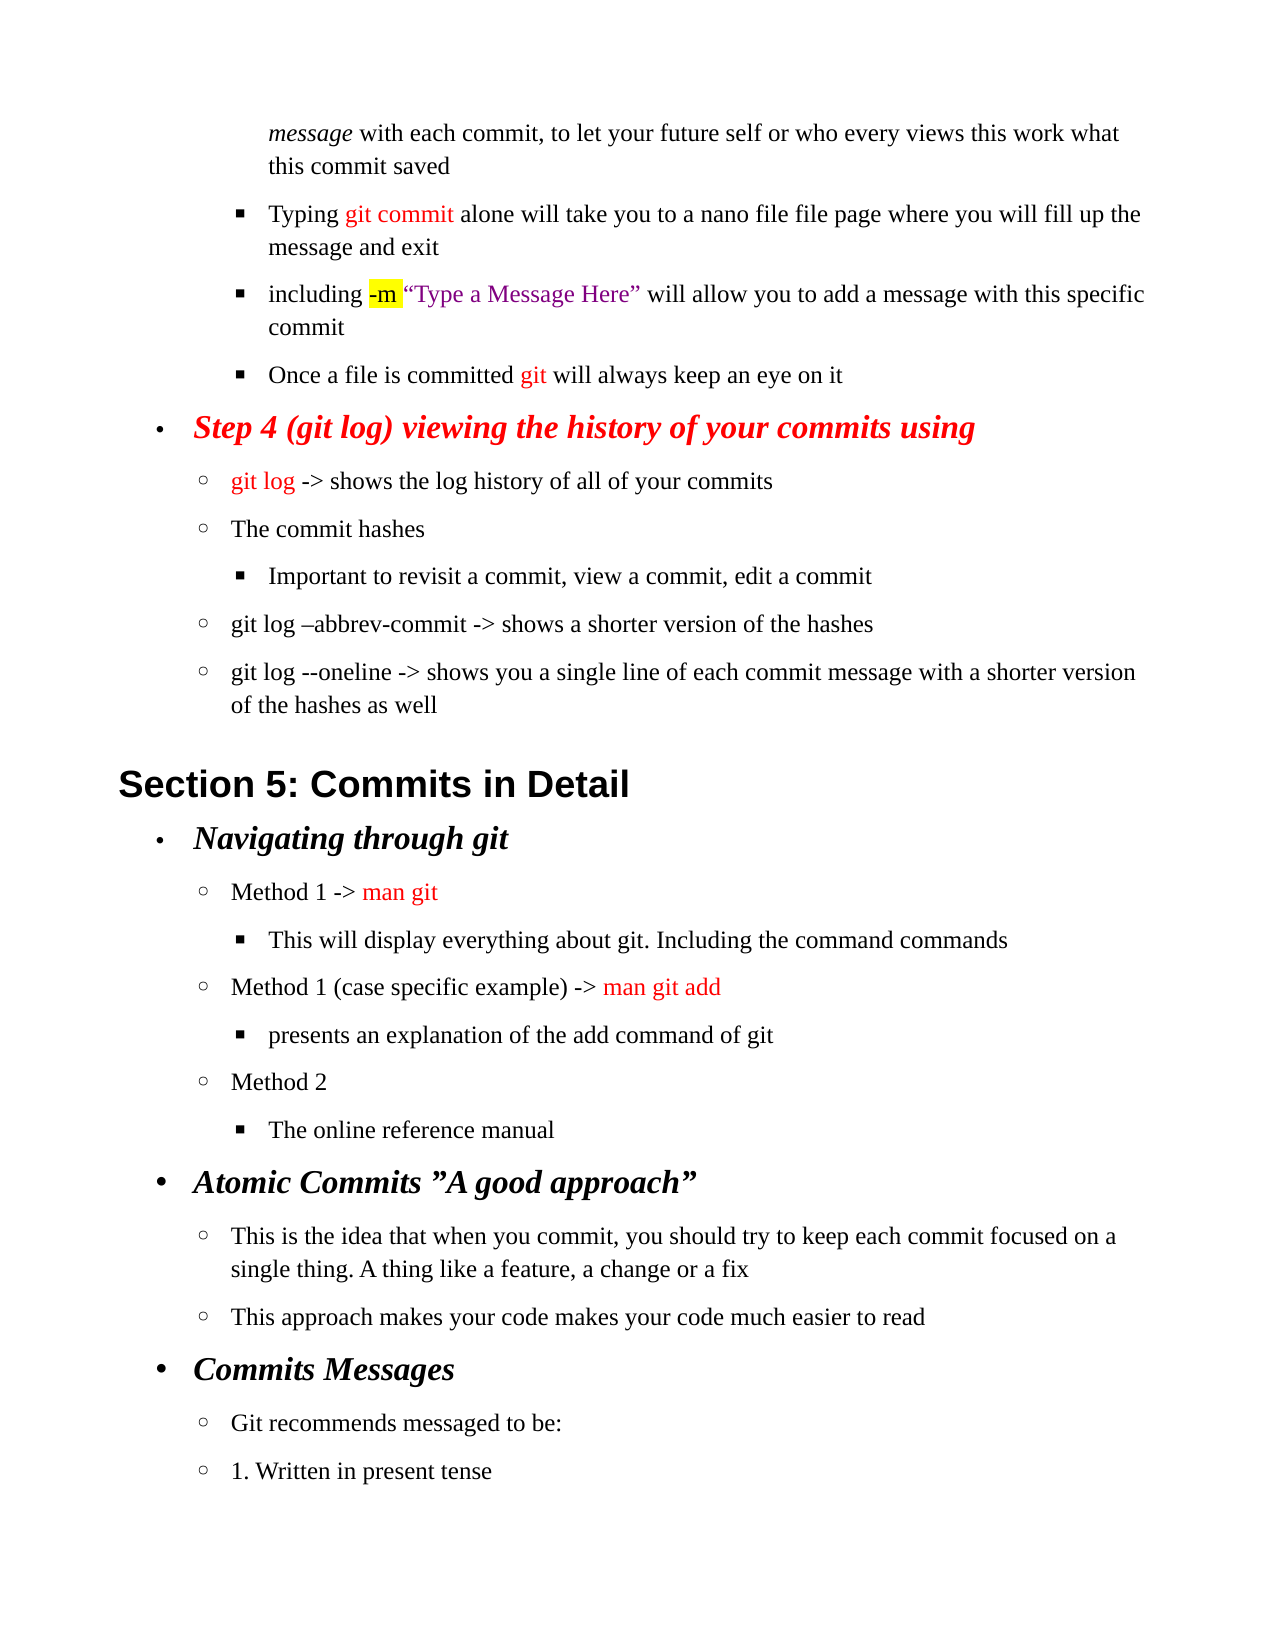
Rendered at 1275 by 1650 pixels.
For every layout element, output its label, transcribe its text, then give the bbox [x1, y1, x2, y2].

list Navigating through git [156, 818, 1157, 857]
list Atomic Commits ”A good approach” [156, 1163, 1157, 1201]
list presents an explanation of the add command of git [231, 1020, 1157, 1049]
list Once a file is committed git will always keep an eye on it [231, 360, 1157, 389]
list including -m “Type a Message Here” will allow you to add a message with this specific commit [231, 279, 1157, 341]
list Method 1 -> man git [193, 877, 1157, 906]
list Method 1 (case specific example) -> man git add [193, 972, 1157, 1001]
list git log –abbrev-commit -> shows a shorter version of the hashes [193, 609, 1157, 638]
list git log -> shows the log history of all of your commits [193, 466, 1157, 495]
list git log --oneline -> shows you a single line of each commit message with a shorter version of the hashes as well [193, 657, 1157, 718]
list The online reference manual [231, 1115, 1157, 1144]
list The commit hashes [193, 514, 1157, 543]
subtitle Section 5: Commits in Detail [118, 762, 1157, 806]
list Commits Messages [156, 1349, 1157, 1388]
list 1. Written in present tense [193, 1456, 1157, 1484]
list This will display everything about git. Including the command commands [231, 925, 1157, 953]
list Method 2 [193, 1067, 1157, 1096]
list Typing git commit alone will take you to a nano file file page where you will fill up the message and exit [231, 199, 1157, 261]
list Git recommends messaged to be: [193, 1408, 1157, 1437]
list message with each commit, to let your future self or who every views this work what this commit saved [231, 118, 1157, 180]
list Step 4 (git log) viewing the history of your commits using [156, 408, 1157, 446]
list This approach makes your code makes your code much easier to read [193, 1302, 1157, 1331]
list Important to revisit a commit, view a commit, edit a commit [231, 561, 1157, 590]
list This is the idea that when you commit, you should try to keep each commit focused on a single thing. A thing like a feature, a change or a fix [193, 1221, 1157, 1283]
